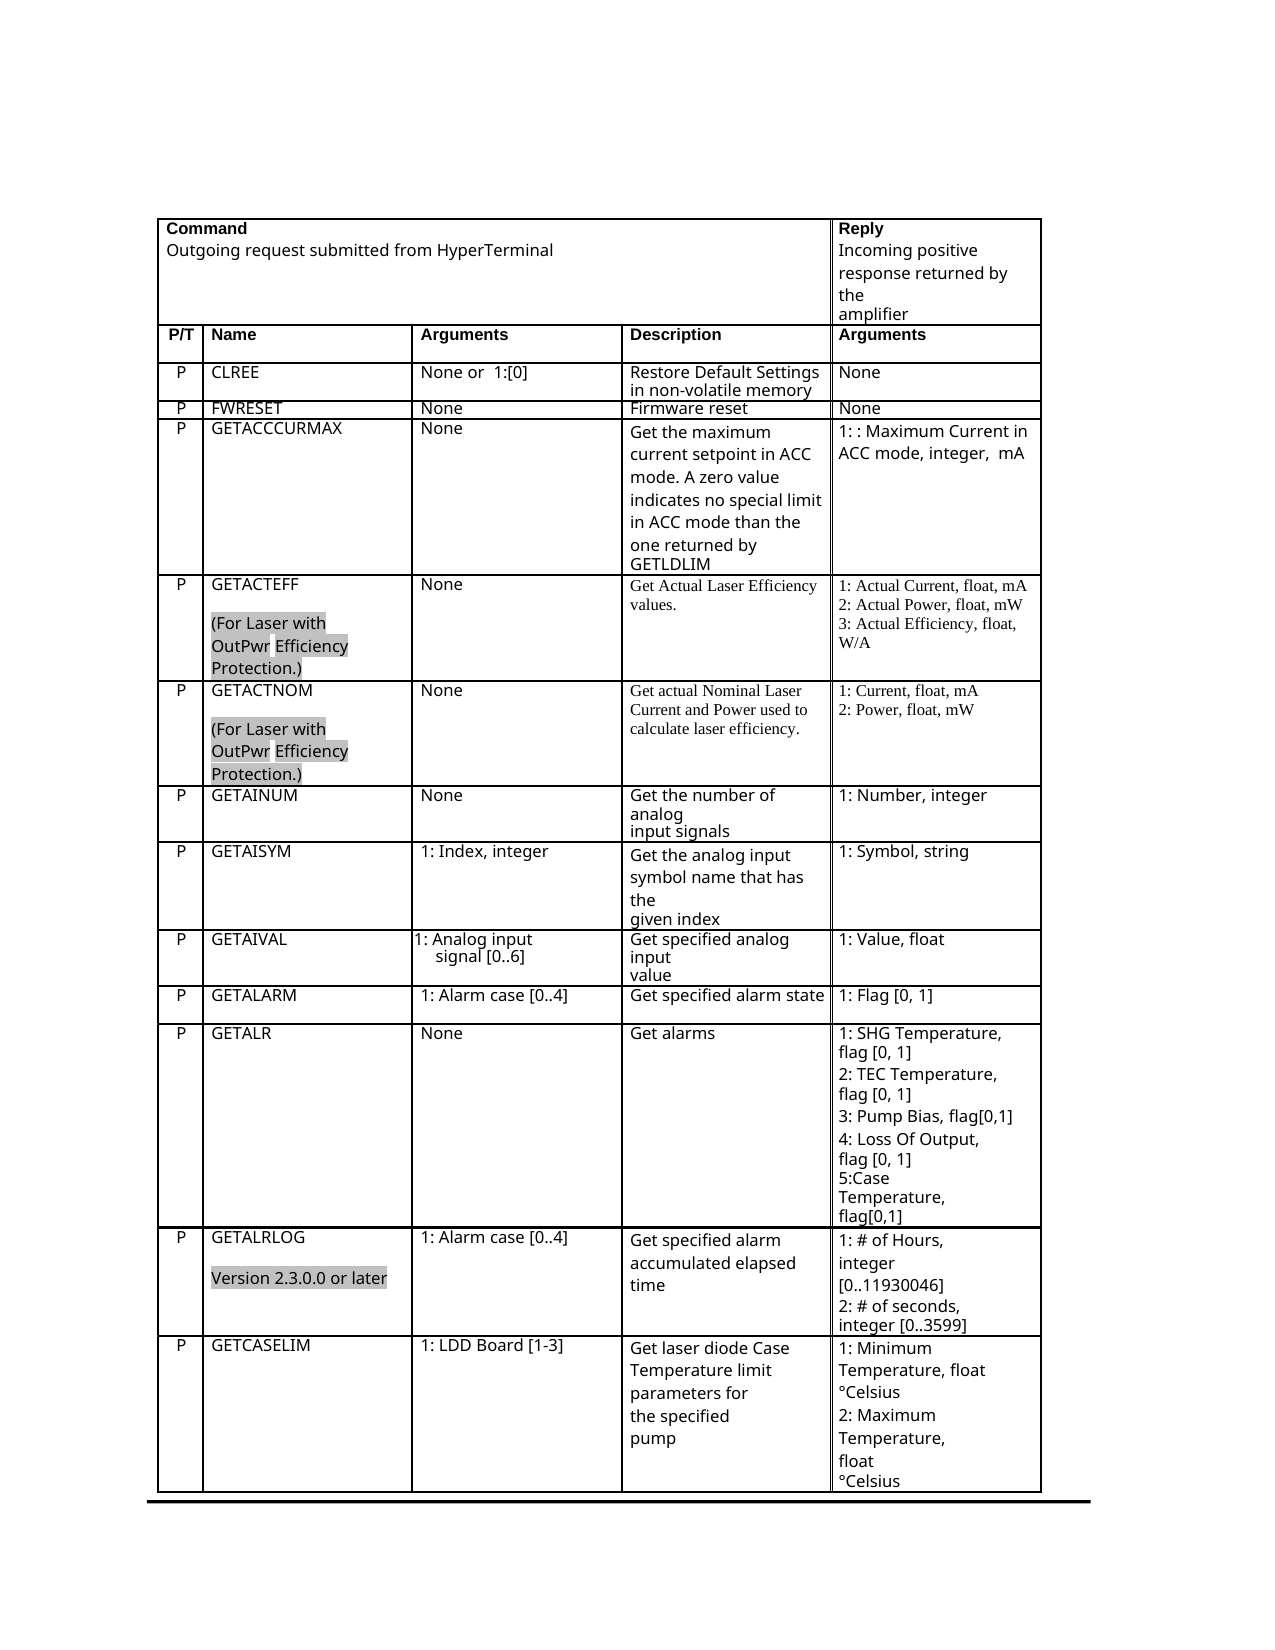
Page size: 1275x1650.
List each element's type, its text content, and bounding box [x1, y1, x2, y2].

table_cell Arguments [833, 326, 1040, 362]
table_cell 1: # of Hours, integer [0..11930046] 2: # of seconds, integer [0..3599] [833, 1229, 1040, 1335]
table_cell P/T [159, 326, 202, 362]
table_cell Get actual Nominal Laser Current and Power used to calculate laser efficiency. [623, 682, 830, 785]
table_cell None [413, 682, 621, 785]
table_cell CLREE [204, 364, 411, 399]
table_cell Restore Default Settings in non-volatile memory [623, 364, 830, 399]
table_cell P [159, 987, 202, 1023]
table_cell P [159, 1025, 202, 1226]
table_cell None or 1:[0] [413, 364, 621, 399]
table_cell 1: Actual Current, float, mA 2: Actual Power, float, mW 3: Actual Efficiency, float, W/A [833, 576, 1040, 680]
table_cell None [833, 402, 1040, 418]
table_cell GETACTEFF (For Laser with OutPwr Efficiency Protection.) [204, 576, 411, 680]
table_cell Get specified analog input value [623, 931, 830, 985]
table_cell P [159, 576, 202, 680]
table_cell Arguments [413, 326, 621, 362]
table_cell Get laser diode Case Temperature limit parameters for the specified pump [623, 1337, 830, 1491]
table_cell GETAINUM [204, 787, 411, 841]
table_cell 1: SHG Temperature, flag [0, 1] 2: TEC Temperature, flag [0, 1] 3: Pump Bias, flag[0,1] 4: Loss Of Output, flag [0, 1] 5:Case Temperature, flag[0,1] [833, 1025, 1040, 1226]
table_cell None [413, 1025, 621, 1226]
table_cell 1: Symbol, string [833, 843, 1040, 928]
table_cell Name [204, 326, 411, 362]
table_cell 1: Alarm case [0..4] [413, 987, 621, 1023]
table_cell None [413, 576, 621, 680]
table_cell P [159, 682, 202, 785]
table_cell P [159, 402, 202, 418]
table_cell GETACTNOM (For Laser with OutPwr Efficiency Protection.) [204, 682, 411, 785]
table_cell P [159, 1229, 202, 1335]
table_header Command Outgoing request submitted from HyperTerminal [159, 220, 830, 324]
table_cell Get the number of analog input signals [623, 787, 830, 841]
table_cell Get Actual Laser Efficiency values. [623, 576, 830, 680]
table_cell 1: Value, float [833, 931, 1040, 985]
table_cell P [159, 1337, 202, 1491]
table_cell FWRESET [204, 402, 411, 418]
table_cell 1: Current, float, mA 2: Power, float, mW [833, 682, 1040, 785]
table_cell None [833, 364, 1040, 399]
table_cell None [413, 402, 621, 418]
table_cell GETALARM [204, 987, 411, 1023]
table_cell 1: Analog input signal [0..6] [413, 931, 621, 985]
table_cell Firmware reset [623, 402, 830, 418]
table_cell P [159, 787, 202, 841]
table_cell 1: Alarm case [0..4] [413, 1229, 621, 1335]
table_cell GETALR [204, 1025, 411, 1226]
table_cell None [413, 420, 621, 574]
table_cell 1: Index, integer [413, 843, 621, 928]
table_cell GETAISYM [204, 843, 411, 928]
table_cell 1: Number, integer [833, 787, 1040, 841]
table_cell GETACCCURMAX [204, 420, 411, 574]
table_cell GETAIVAL [204, 931, 411, 985]
table_cell GETCASELIM [204, 1337, 411, 1491]
table_cell Get the maximum current setpoint in ACC mode. A zero value indicates no special limit in ACC mode than the one returned by GETLDLIM [623, 420, 830, 574]
table_cell 1: : Maximum Current in ACC mode, integer, mA [833, 420, 1040, 574]
table_cell P [159, 931, 202, 985]
table_cell 1: LDD Board [1-3] [413, 1337, 621, 1491]
table_cell GETALRLOG Version 2.3.0.0 or later [204, 1229, 411, 1335]
table_cell P [159, 420, 202, 574]
table_cell None [413, 787, 621, 841]
table_cell Get alarms [623, 1025, 830, 1226]
table_cell Get specified alarm state [623, 987, 830, 1023]
table_cell 1: Minimum Temperature, float °Celsius 2: Maximum Temperature, float °Celsius [833, 1337, 1040, 1491]
table_cell Get specified alarm accumulated elapsed time [623, 1229, 830, 1335]
table_cell P [159, 843, 202, 928]
table_header Reply Incoming positive response returned by the amplifier [833, 220, 1040, 324]
table_cell Description [623, 326, 830, 362]
table_cell 1: Flag [0, 1] [833, 987, 1040, 1023]
table_cell P [159, 364, 202, 399]
table_cell Get the analog input symbol name that has the given index [623, 843, 830, 928]
